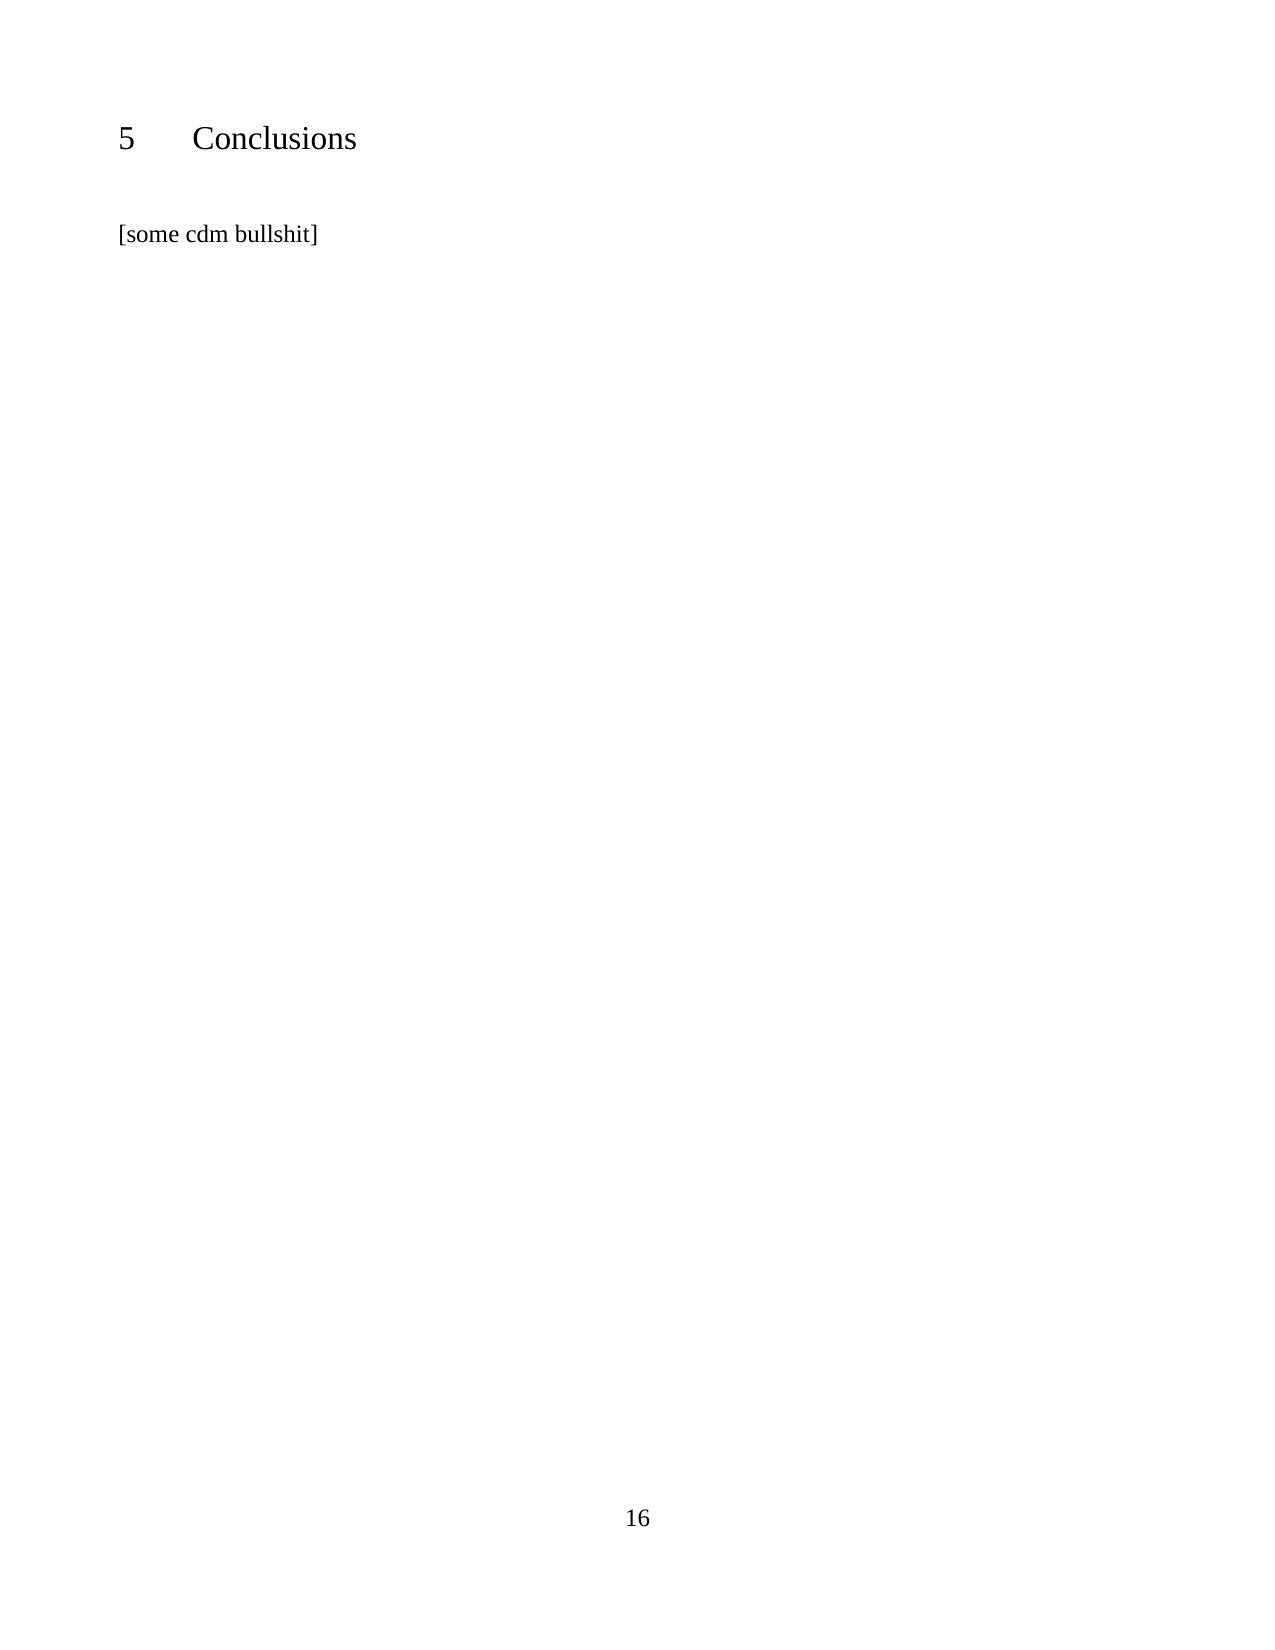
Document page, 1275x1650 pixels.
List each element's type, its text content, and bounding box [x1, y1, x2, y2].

text [some cdm bullshit] [118, 219, 1157, 247]
text 5 Conclusions [118, 118, 1157, 156]
